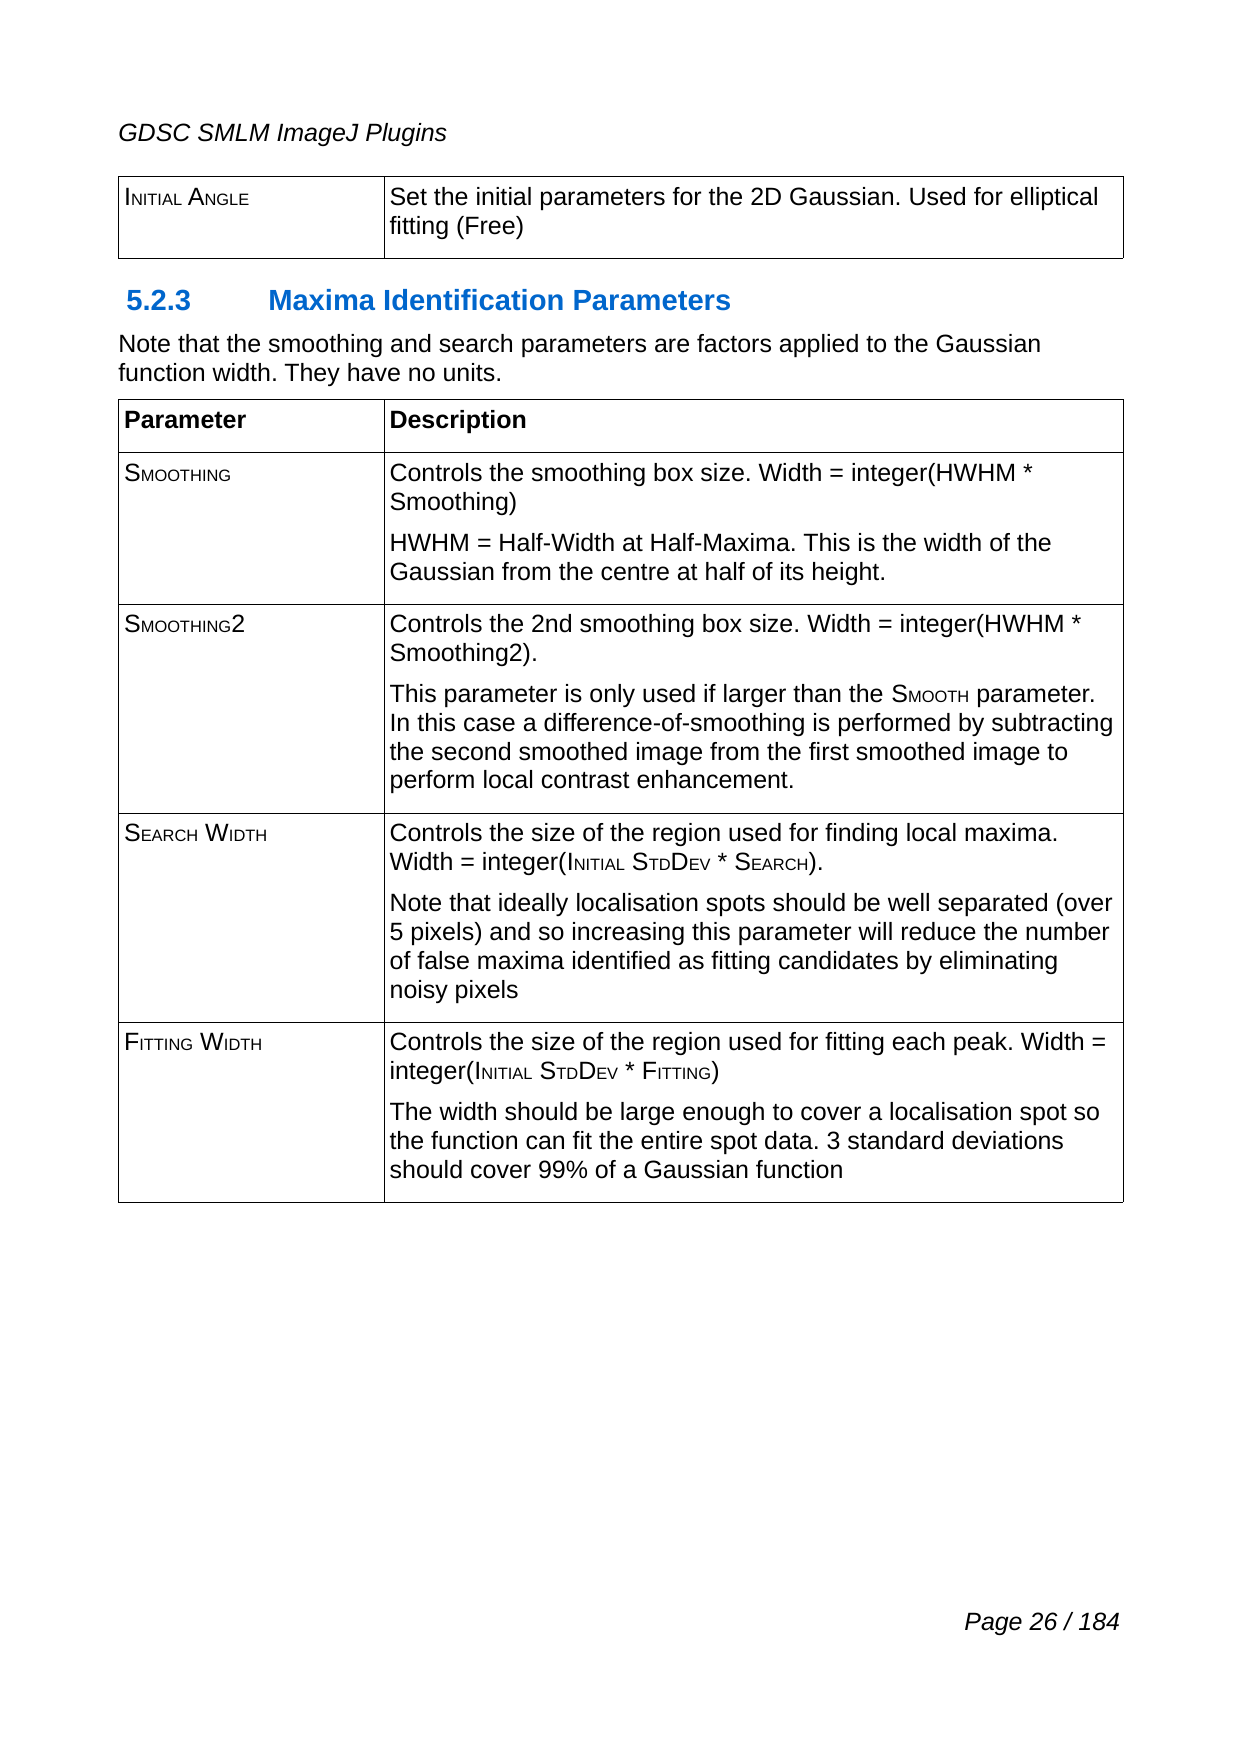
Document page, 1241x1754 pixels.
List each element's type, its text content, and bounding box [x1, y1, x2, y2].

table_cell Controls the size of the region used for finding local maxima. Width = integer(Initial StdDev * Search). Note that ideally localisation spots should be well separated (over 5 pixels) and so increasing this parameter will reduce the number of false maxima identified as fitting candidates by eliminating noisy pixels [385, 814, 1123, 1022]
table_cell Controls the size of the region used for fitting each peak. Width = integer(Initial StdDev * Fitting) The width should be large enough to cover a localisation spot so the function can fit the entire spot data. 3 standard deviations should cover 99% of a Gaussian function [385, 1023, 1123, 1202]
table_cell Smoothing [119, 453, 384, 603]
table_cell Initial Angle [119, 177, 384, 258]
table_header Parameter [119, 400, 384, 452]
subtitle Maxima Identification Parameters [118, 283, 1122, 317]
table_cell Smoothing2 [119, 605, 384, 812]
table_cell Search Width [119, 814, 384, 1022]
table_header Description [385, 400, 1123, 452]
table_cell Controls the 2nd smoothing box size. Width = integer(HWHM * Smoothing2). This parameter is only used if larger than the Smooth parameter. In this case a difference-of-smoothing is performed by subtracting the second smoothed image from the first smoothed image to perform local contrast enhancement. [385, 605, 1123, 812]
table_cell Set the initial parameters for the 2D Gaussian. Used for elliptical fitting (Free) [385, 177, 1123, 258]
table_cell Fitting Width [119, 1023, 384, 1202]
text Note that the smoothing and search parameters are factors applied to the Gaussian function width. They have no units. [118, 329, 1122, 387]
table_cell Controls the smoothing box size. Width = integer(HWHM * Smoothing) HWHM = Half-Width at Half-Maxima. This is the width of the Gaussian from the centre at half of its height. [385, 453, 1123, 603]
